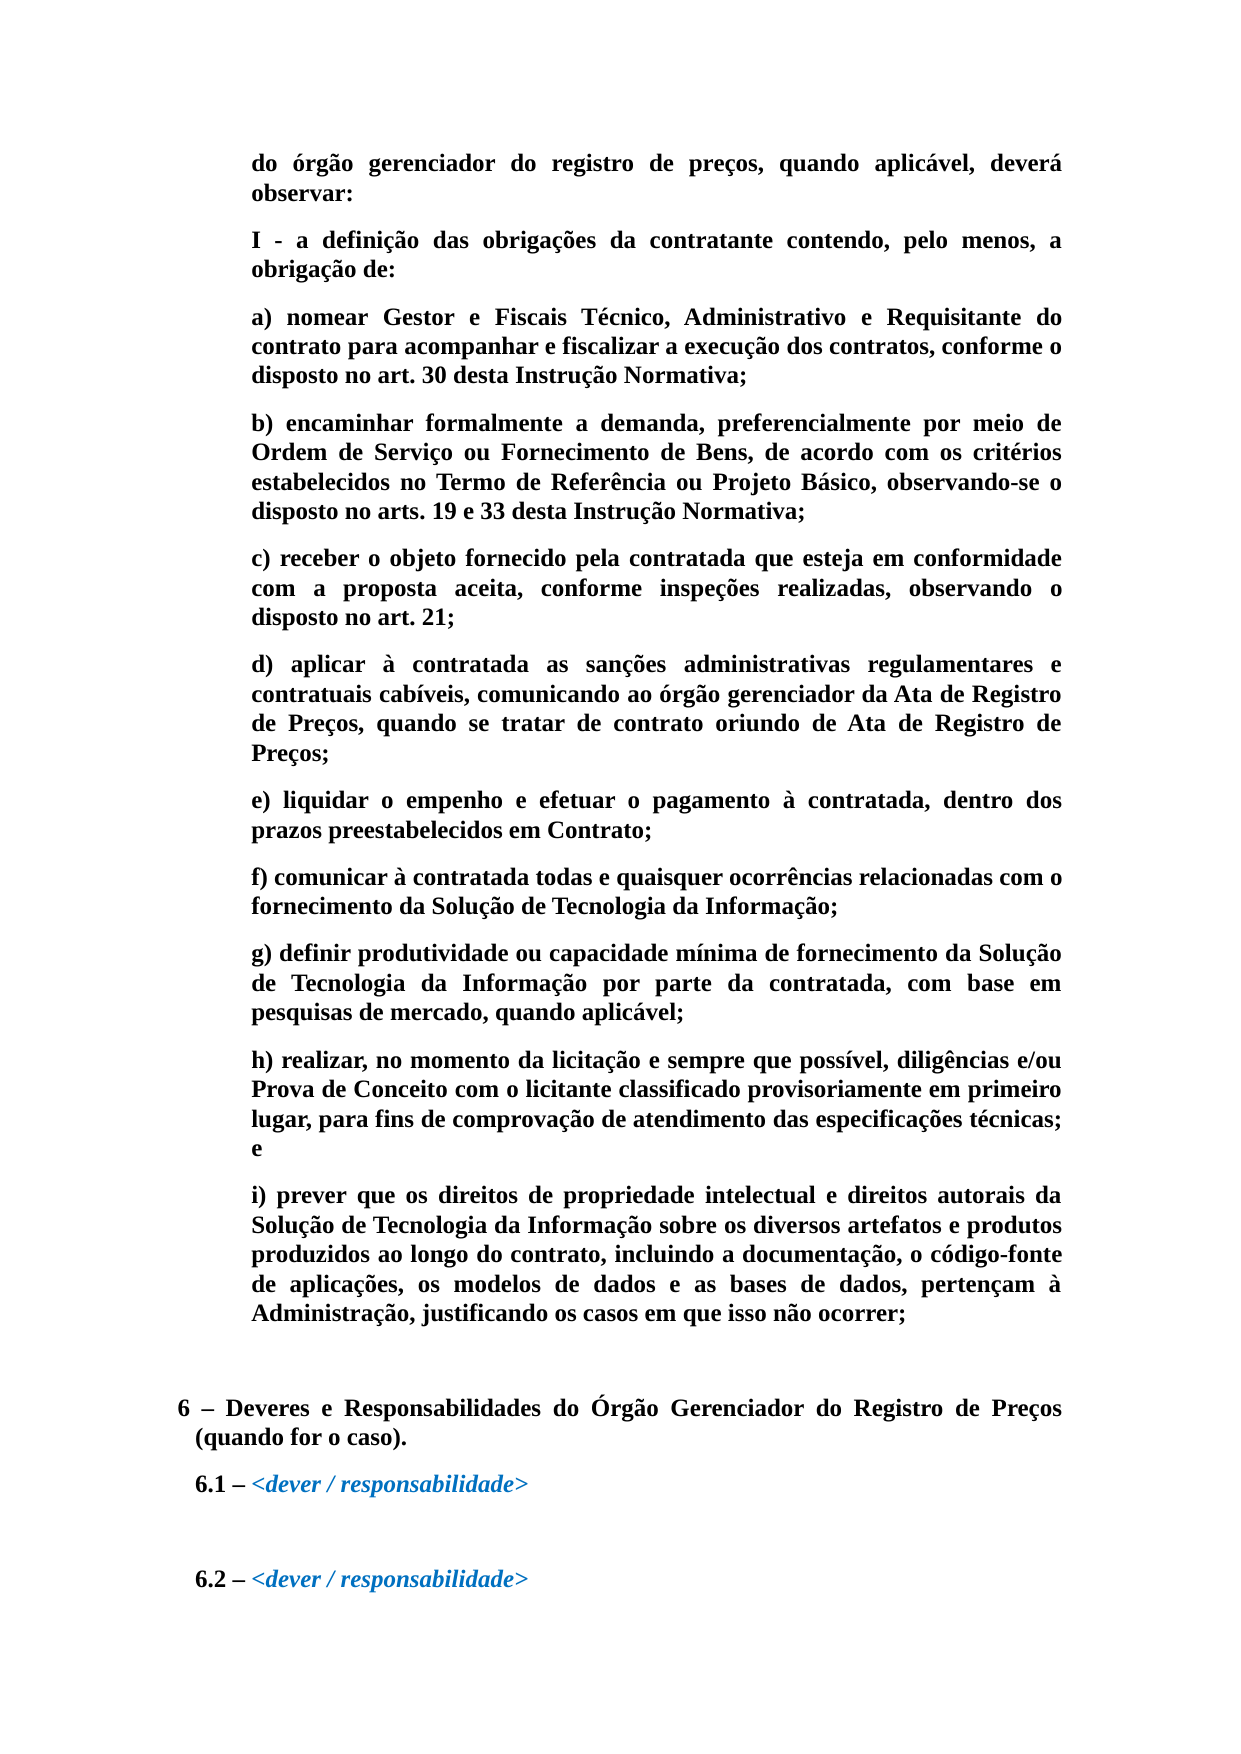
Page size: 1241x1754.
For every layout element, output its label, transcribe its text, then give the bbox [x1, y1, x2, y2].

text b) encaminhar formalmente a demanda, preferencialmente por meio de Ordem de Serviço ou Fornecimento de Bens, de acordo com os critérios estabelecidos no Termo de Referência ou Projeto Básico, observando-se o disposto no arts. 19 e 33 desta Instrução Normativa; [251, 407, 1063, 525]
text a) nomear Gestor e Fiscais Técnico, Administrativo e Requisitante do contrato para acompanhar e fiscalizar a execução dos contratos, conforme o disposto no art. 30 desta Instrução Normativa; [251, 301, 1063, 389]
text c) receber o objeto fornecido pela contratada que esteja em conformidade com a proposta aceita, conforme inspeções realizadas, observando o disposto no art. 21; [251, 543, 1063, 631]
text 6.2 – <dever / responsabilidade> [177, 1563, 1063, 1592]
text f) comunicar à contratada todas e quaisquer ocorrências relacionadas com o fornecimento da Solução de Tecnologia da Informação; [251, 861, 1063, 920]
text h) realizar, no momento da licitação e sempre que possível, diligências e/ou Prova de Conceito com o licitante classificado provisoriamente em primeiro lugar, para fins de comprovação de atendimento das especificações técnicas; e [251, 1044, 1063, 1162]
text e) liquidar o empenho e efetuar o pagamento à contratada, dentro dos prazos preestabelecidos em Contrato; [251, 784, 1063, 843]
text i) prever que os direitos de propriedade intelectual e direitos autorais da Solução de Tecnologia da Informação sobre os diversos artefatos e produtos produzidos ao longo do contrato, incluindo a documentação, o código-fonte de aplicações, os modelos de dados e as bases de dados, pertençam à Administração, justificando os casos em que isso não ocorrer; [251, 1179, 1063, 1327]
text do órgão gerenciador do registro de preços, quando aplicável, deverá observar: [251, 148, 1063, 207]
text d) aplicar à contratada as sanções administrativas regulamentares e contratuais cabíveis, comunicando ao órgão gerenciador da Ata de Registro de Preços, quando se tratar de contrato oriundo de Ata de Registro de Preços; [251, 649, 1063, 767]
text g) definir produtividade ou capacidade mínima de fornecimento da Solução de Tecnologia da Informação por parte da contratada, com base em pesquisas de mercado, quando aplicável; [251, 938, 1063, 1026]
text 6.1 – <dever / responsabilidade> [177, 1468, 1063, 1498]
text I - a definição das obrigações da contratante contendo, pelo menos, a obrigação de: [251, 224, 1063, 283]
text 6 – Deveres e Responsabilidades do Órgão Gerenciador do Registro de Preços (quando for o caso). [177, 1392, 1063, 1451]
